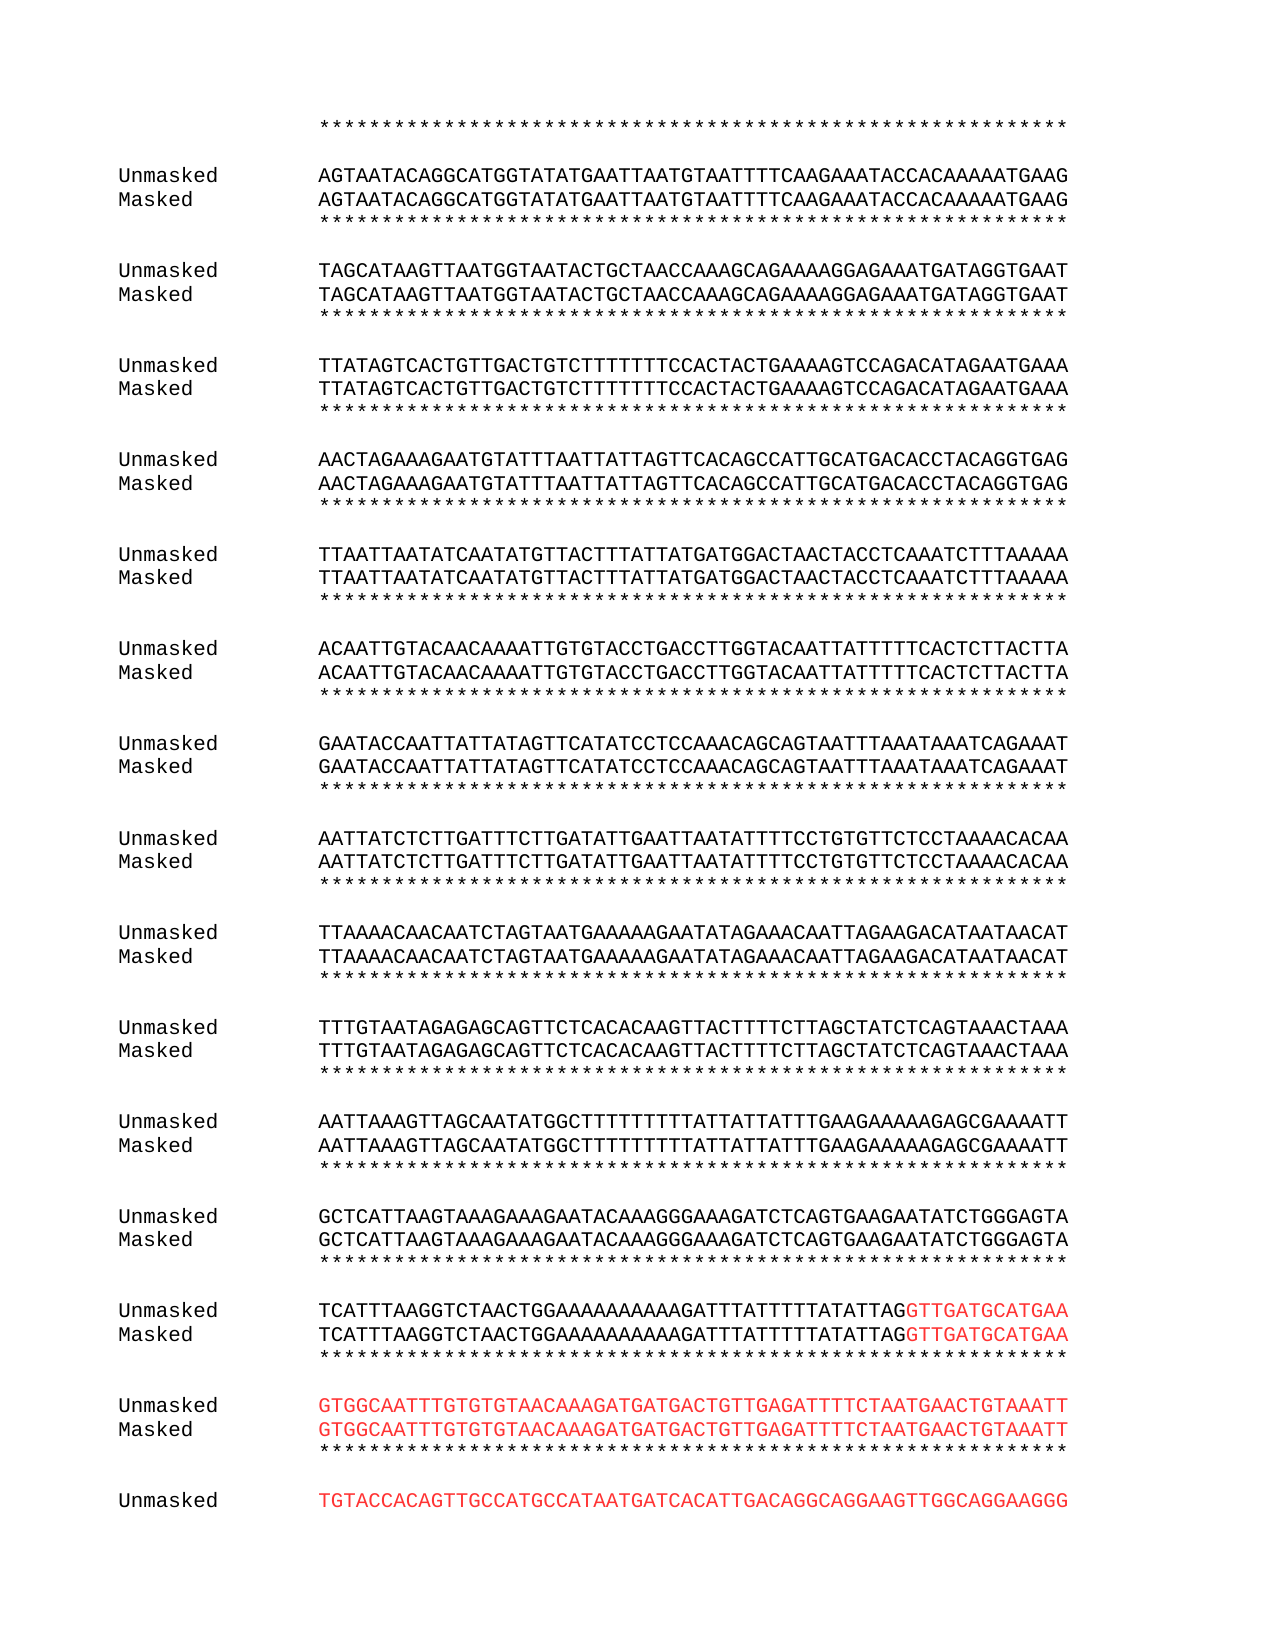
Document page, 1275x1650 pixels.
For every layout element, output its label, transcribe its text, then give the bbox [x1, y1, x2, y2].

text ************************************************************ [118, 496, 1157, 520]
text Unmasked AGTAATACAGGCATGGTATATGAATTAATGTAATTTTCAAGAAATACCACAAAAATGAAG [118, 165, 1157, 189]
text Unmasked TGTACCACAGTTGCCATGCCATAATGATCACATTGACAGGCAGGAAGTTGGCAGGAAGGG [118, 1489, 1157, 1513]
text Masked GTGGCAATTTGTGTGTAACAAAGATGATGACTGTTGAGATTTTCTAATGAACTGTAAATT [118, 1419, 1157, 1442]
text ************************************************************ [118, 1348, 1157, 1371]
text Masked GCTCATTAAGTAAAGAAAGAATACAAAGGGAAAGATCTCAGTGAAGAATATCTGGGAGTA [118, 1229, 1157, 1253]
text ************************************************************ [118, 969, 1157, 993]
text ************************************************************ [118, 686, 1157, 709]
text Masked AATTAAAGTTAGCAATATGGCTTTTTTTTTATTATTATTTGAAGAAAAAGAGCGAAAATT [118, 1135, 1157, 1158]
text ************************************************************ [118, 1442, 1157, 1466]
text ************************************************************ [118, 118, 1157, 142]
text Unmasked TTTGTAATAGAGAGCAGTTCTCACACAAGTTACTTTTCTTAGCTATCTCAGTAAACTAAA [118, 1017, 1157, 1040]
text ************************************************************ [118, 213, 1157, 236]
text Unmasked TTAATTAATATCAATATGTTACTTTATTATGATGGACTAACTACCTCAAATCTTTAAAAA [118, 544, 1157, 567]
text Masked AATTATCTCTTGATTTCTTGATATTGAATTAATATTTTCCTGTGTTCTCCTAAAACACAA [118, 851, 1157, 875]
text Masked TTTGTAATAGAGAGCAGTTCTCACACAAGTTACTTTTCTTAGCTATCTCAGTAAACTAAA [118, 1040, 1157, 1064]
text ************************************************************ [118, 1158, 1157, 1182]
text ************************************************************ [118, 402, 1157, 426]
text Unmasked AATTATCTCTTGATTTCTTGATATTGAATTAATATTTTCCTGTGTTCTCCTAAAACACAA [118, 827, 1157, 851]
text Masked AGTAATACAGGCATGGTATATGAATTAATGTAATTTTCAAGAAATACCACAAAAATGAAG [118, 189, 1157, 213]
text Unmasked TTATAGTCACTGTTGACTGTCTTTTTTTCCACTACTGAAAAGTCCAGACATAGAATGAAA [118, 354, 1157, 378]
text Unmasked GTGGCAATTTGTGTGTAACAAAGATGATGACTGTTGAGATTTTCTAATGAACTGTAAATT [118, 1395, 1157, 1419]
text Masked AACTAGAAAGAATGTATTTAATTATTAGTTCACAGCCATTGCATGACACCTACAGGTGAG [118, 473, 1157, 496]
text Masked TTATAGTCACTGTTGACTGTCTTTTTTTCCACTACTGAAAAGTCCAGACATAGAATGAAA [118, 378, 1157, 402]
text Masked GAATACCAATTATTATAGTTCATATCCTCCAAACAGCAGTAATTTAAATAAATCAGAAAT [118, 757, 1157, 780]
text Masked TTAAAACAACAATCTAGTAATGAAAAAGAATATAGAAACAATTAGAAGACATAATAACAT [118, 946, 1157, 969]
text Unmasked AACTAGAAAGAATGTATTTAATTATTAGTTCACAGCCATTGCATGACACCTACAGGTGAG [118, 449, 1157, 473]
text ************************************************************ [118, 875, 1157, 898]
text ************************************************************ [118, 1253, 1157, 1277]
text Unmasked GAATACCAATTATTATAGTTCATATCCTCCAAACAGCAGTAATTTAAATAAATCAGAAAT [118, 733, 1157, 757]
text ************************************************************ [118, 591, 1157, 615]
text Unmasked AATTAAAGTTAGCAATATGGCTTTTTTTTTATTATTATTTGAAGAAAAAGAGCGAAAATT [118, 1111, 1157, 1135]
text Masked ACAATTGTACAACAAAATTGTGTACCTGACCTTGGTACAATTATTTTTCACTCTTACTTA [118, 662, 1157, 686]
text Masked TTAATTAATATCAATATGTTACTTTATTATGATGGACTAACTACCTCAAATCTTTAAAAA [118, 567, 1157, 591]
text Unmasked GCTCATTAAGTAAAGAAAGAATACAAAGGGAAAGATCTCAGTGAAGAATATCTGGGAGTA [118, 1206, 1157, 1229]
text Unmasked ACAATTGTACAACAAAATTGTGTACCTGACCTTGGTACAATTATTTTTCACTCTTACTTA [118, 638, 1157, 662]
text ************************************************************ [118, 780, 1157, 804]
text Masked TAGCATAAGTTAATGGTAATACTGCTAACCAAAGCAGAAAAGGAGAAATGATAGGTGAAT [118, 284, 1157, 307]
text Unmasked TCATTTAAGGTCTAACTGGAAAAAAAAAAGATTTATTTTTATATTAGGTTGATGCATGAA [118, 1300, 1157, 1324]
text ************************************************************ [118, 307, 1157, 331]
text ************************************************************ [118, 1064, 1157, 1088]
text Unmasked TAGCATAAGTTAATGGTAATACTGCTAACCAAAGCAGAAAAGGAGAAATGATAGGTGAAT [118, 260, 1157, 284]
text Unmasked TTAAAACAACAATCTAGTAATGAAAAAGAATATAGAAACAATTAGAAGACATAATAACAT [118, 922, 1157, 946]
text Masked TCATTTAAGGTCTAACTGGAAAAAAAAAAGATTTATTTTTATATTAGGTTGATGCATGAA [118, 1324, 1157, 1348]
